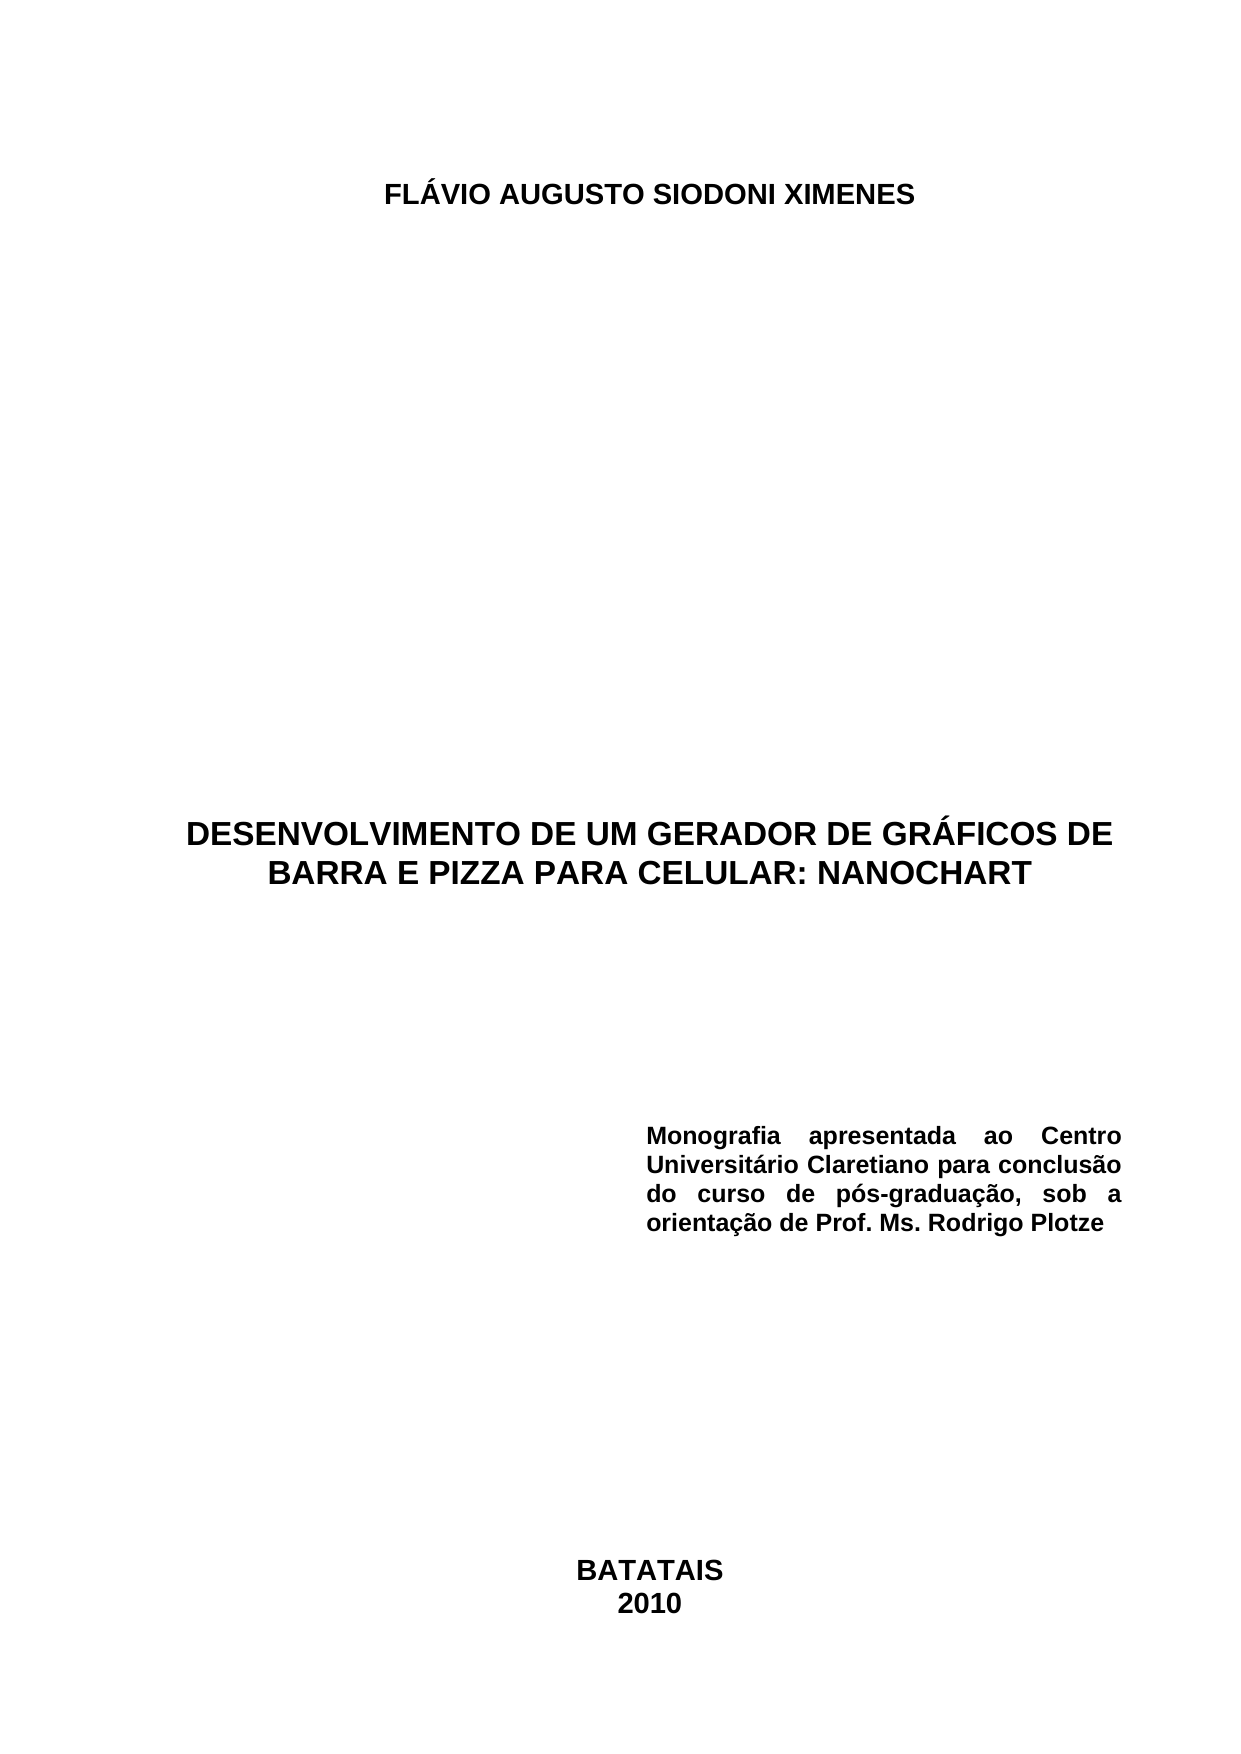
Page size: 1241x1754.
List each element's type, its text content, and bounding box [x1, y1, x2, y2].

text Monografia apresentada ao Centro Universitário Claretiano para conclusão do curso de pós-graduação, sob a orientação de Prof. Ms. Rodrigo Plotze [646, 1121, 1122, 1236]
text FLÁVIO AUGUSTO SIODONI XIMENES [177, 177, 1122, 239]
text DESENVOLVIMENTO DE UM GERADOR DE GRÁFICOS DE BARRA E PIZZA PARA CELULAR: NANOCHART [177, 814, 1122, 891]
text BATATAIS 2010 [177, 1553, 1122, 1620]
